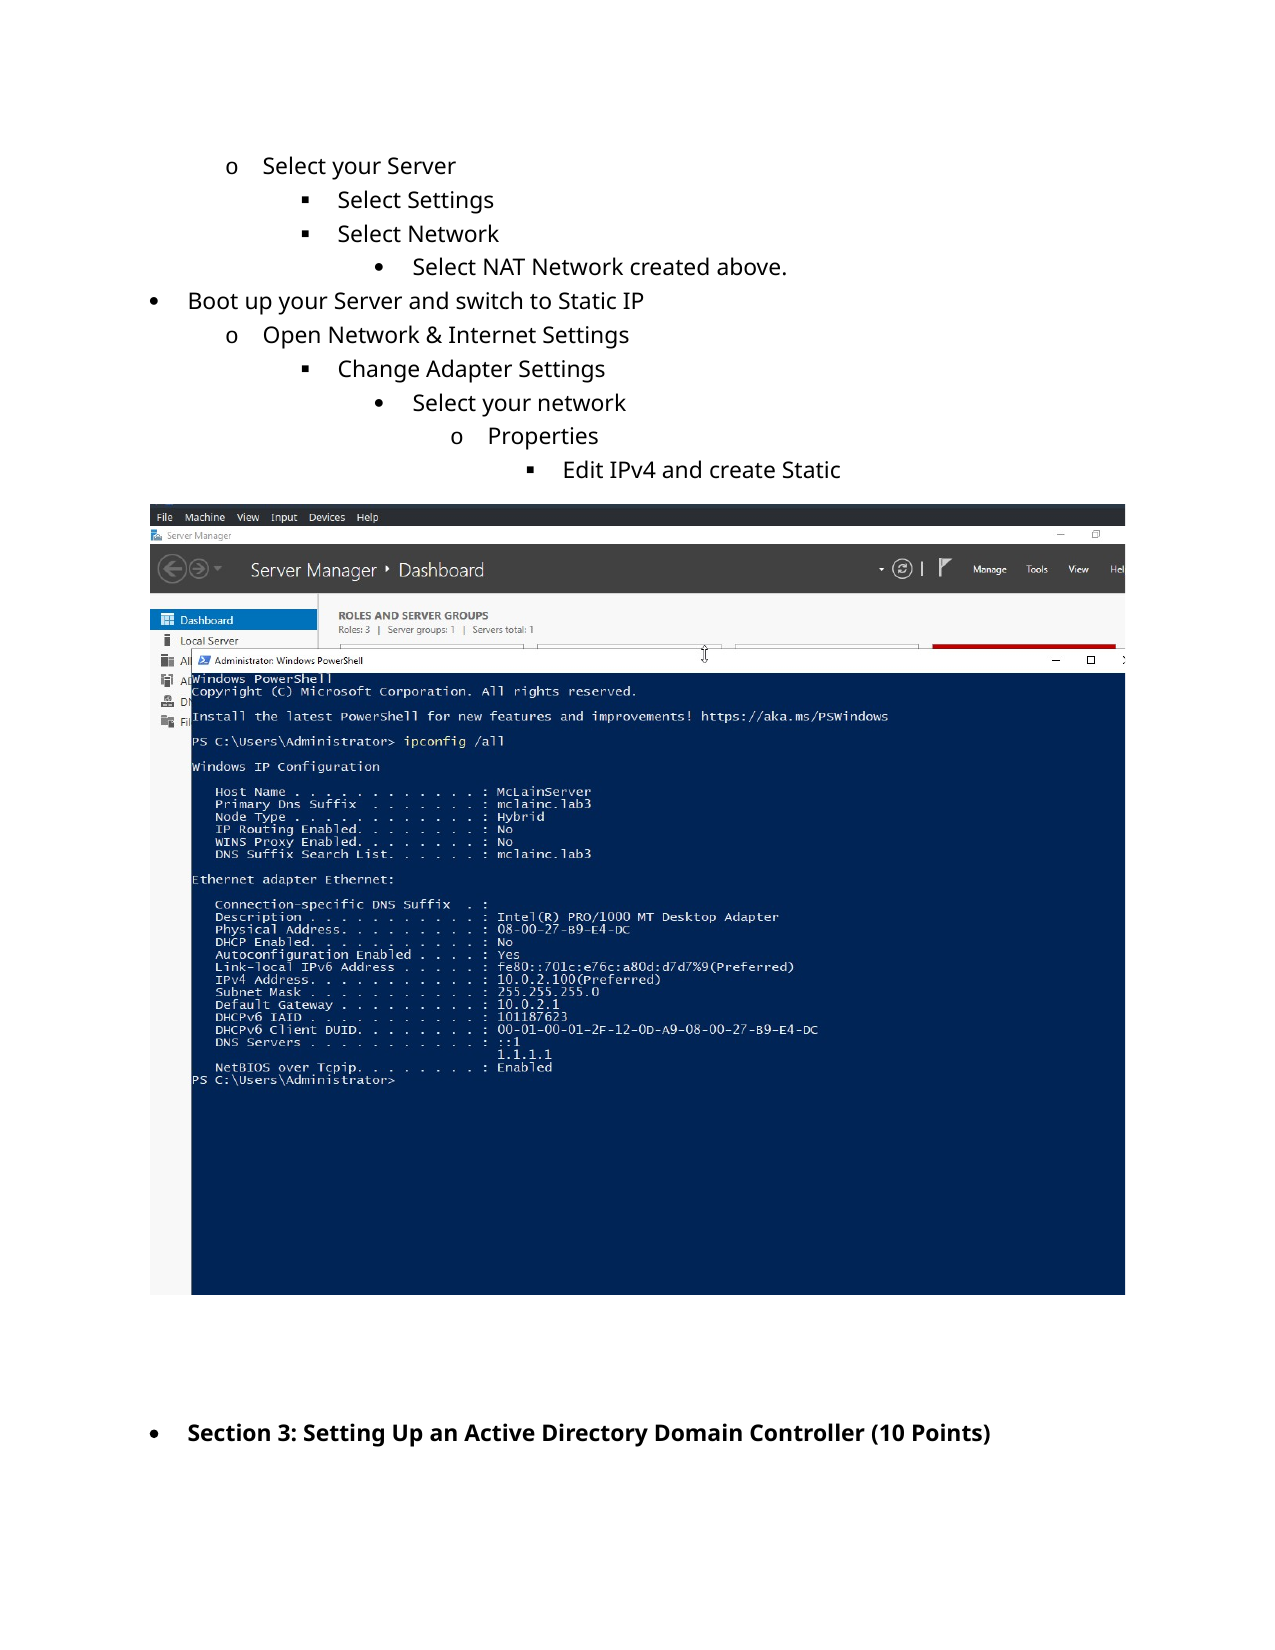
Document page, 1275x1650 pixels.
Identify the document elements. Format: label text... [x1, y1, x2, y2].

list Open Network & Internet Settings [225, 319, 1125, 350]
list Select Settings [300, 184, 1125, 215]
list Section 3: Setting Up an Active Directory Domain Controller (10 Points) [150, 1417, 1125, 1448]
picture [150, 504, 1125, 1295]
list Properties [450, 420, 1125, 452]
list Select your network [375, 386, 1125, 418]
list Edit IPv4 and create Static [525, 454, 1125, 485]
list Boot up your Server and switch to Static IP [150, 285, 1125, 316]
list Select Network [300, 218, 1125, 249]
list Change Adapter Settings [300, 353, 1125, 384]
list Select NAT Network created above. [375, 251, 1125, 283]
list Select your Server [225, 150, 1125, 181]
